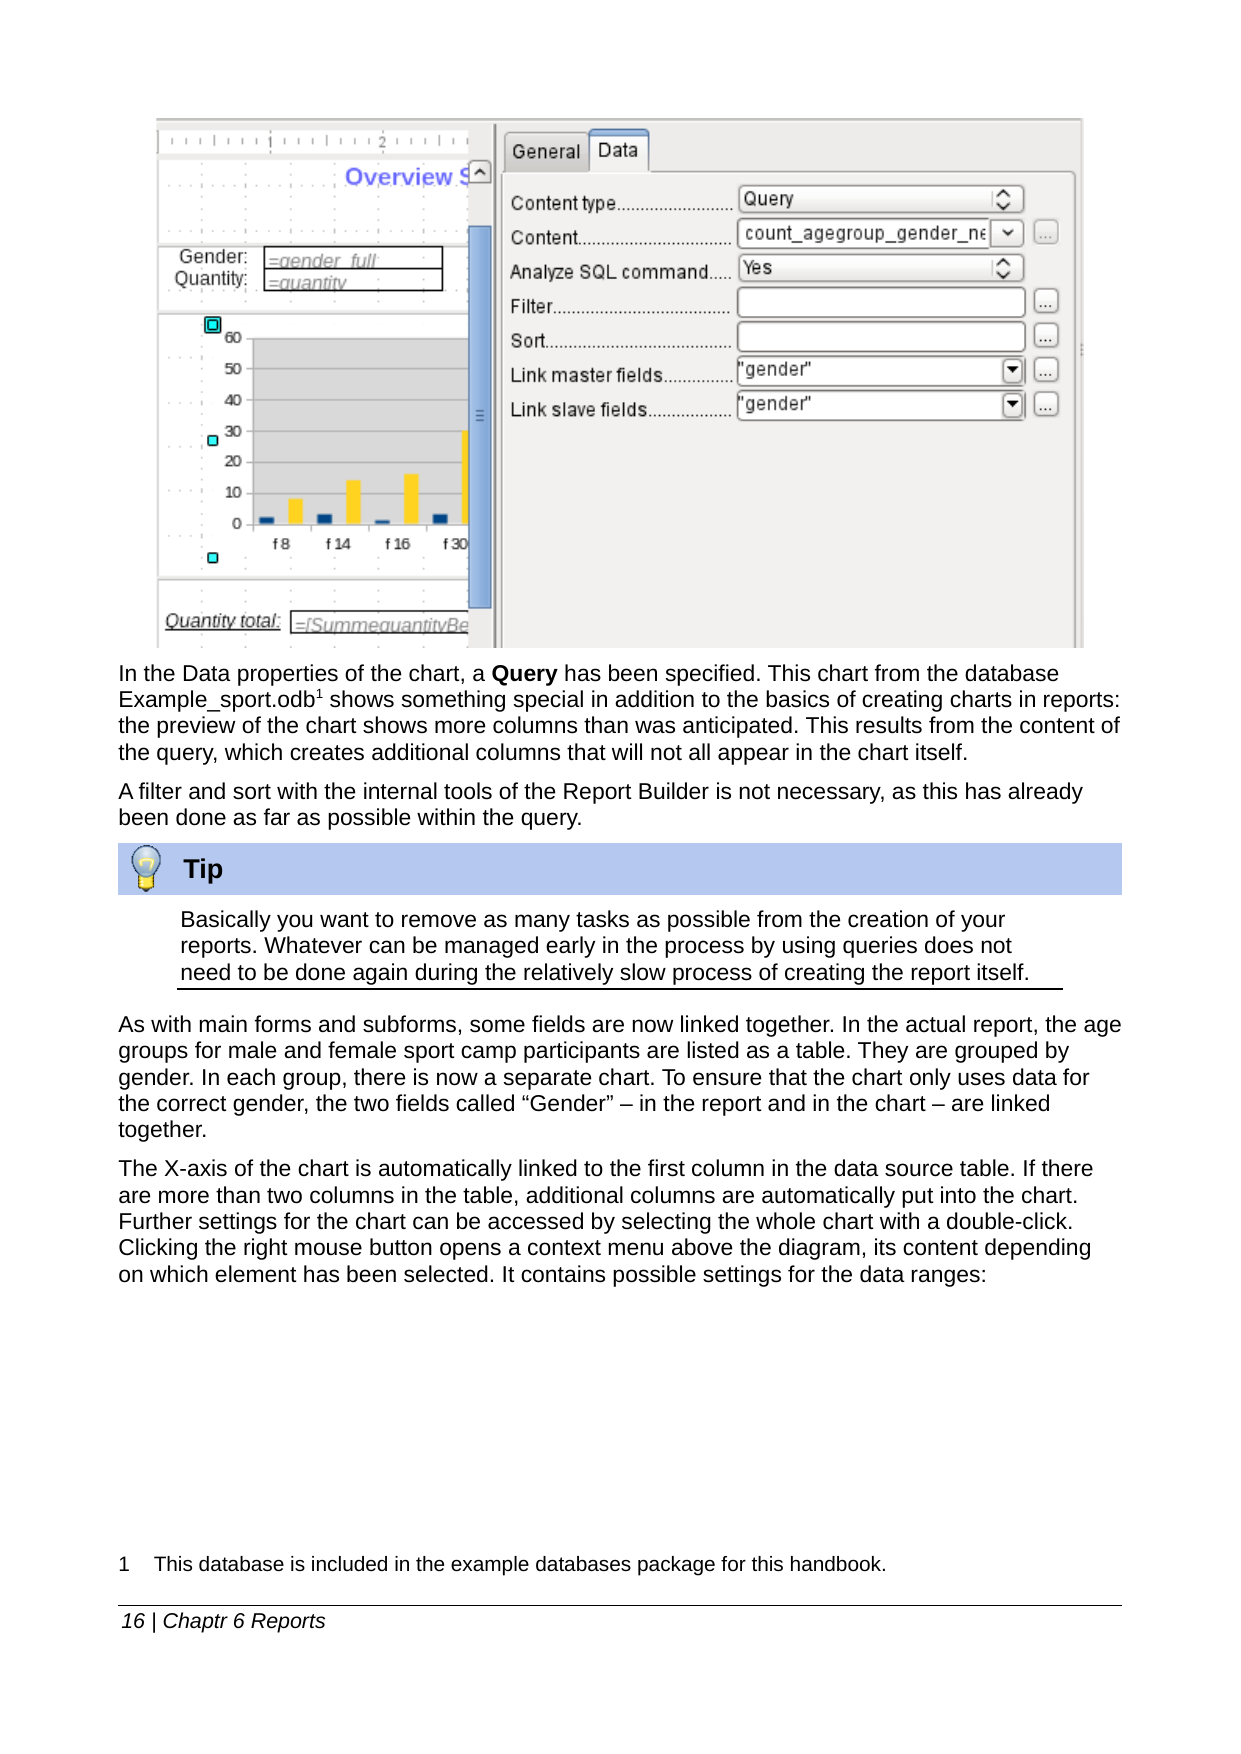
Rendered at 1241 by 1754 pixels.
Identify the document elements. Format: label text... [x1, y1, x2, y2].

subtitle Tip [170, 843, 1122, 895]
text In the Data properties of the chart, a Query has been specified. This chart from the database Example_sport.odb shows something special in addition to the basics of creating charts in reports: the preview of the chart shows more columns than was anticipated. This results from the content of the query, which creates additional columns that will not all appear in the chart itself. [118, 660, 1122, 765]
picture [119, 843, 170, 895]
text As with main forms and subforms, some fields are now linked together. In the actual report, the age groups for male and female sport camp participants are listed as a table. They are grouped by gender. In each group, there is now a separate chart. To ensure that the chart only uses data for the correct gender, the two fields called “Gender” – in the report and in the chart – are linked together. [118, 1011, 1122, 1143]
text Basically you want to remove as many tasks as possible from the creation of your reports. Whatever can be managed early in the process by using queries does not need to be done again during the relatively slow process of creating the report itself. [177, 903, 1063, 988]
text The X-axis of the chart is automatically linked to the first column in the data source table. If there are more than two columns in the table, additional columns are automatically put into the chart. Further settings for the chart can be accessed by selecting the whole chart with a double-click. Clicking the right mouse button opens a context menu above the diagram, its content depending on which element has been selected. It contains possible settings for the data ranges: [118, 1155, 1122, 1287]
text This database is included in the example databases package for this handbook. [118, 1552, 1122, 1576]
text A filter and sort with the internal tools of the Report Builder is not necessary, as this has already been done as far as possible within the query. [118, 778, 1122, 830]
picture [156, 118, 1084, 648]
